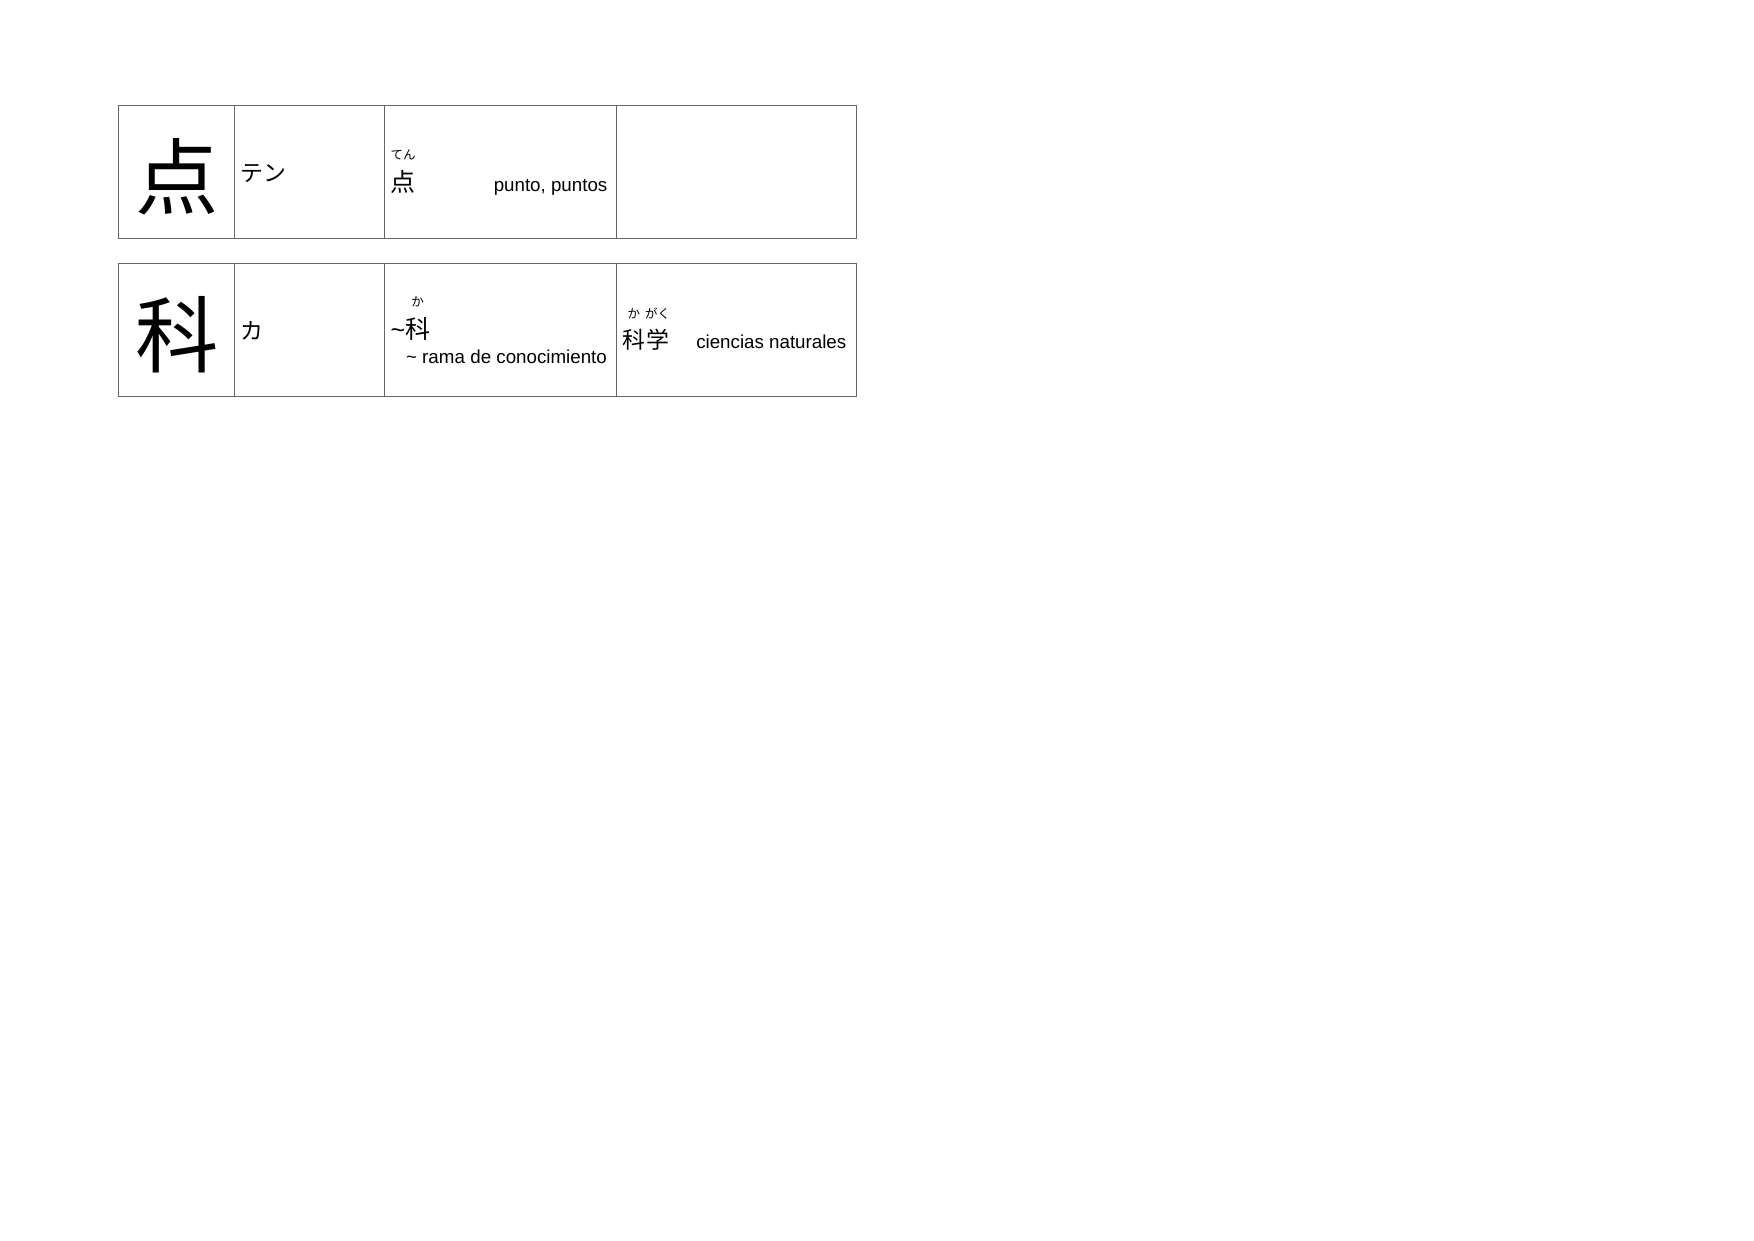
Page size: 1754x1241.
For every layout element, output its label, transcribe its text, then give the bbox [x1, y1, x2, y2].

table_header ~科か ~ rama de conocimiento [385, 264, 616, 396]
table_header 点てん punto, puntos [385, 106, 616, 238]
table_header 点 [119, 106, 234, 238]
table_header 科 [119, 264, 234, 396]
table_header カ [235, 264, 384, 396]
table_header [617, 106, 856, 238]
table_header テン [235, 106, 384, 238]
table_header 科か学がく ciencias naturales [617, 264, 856, 396]
